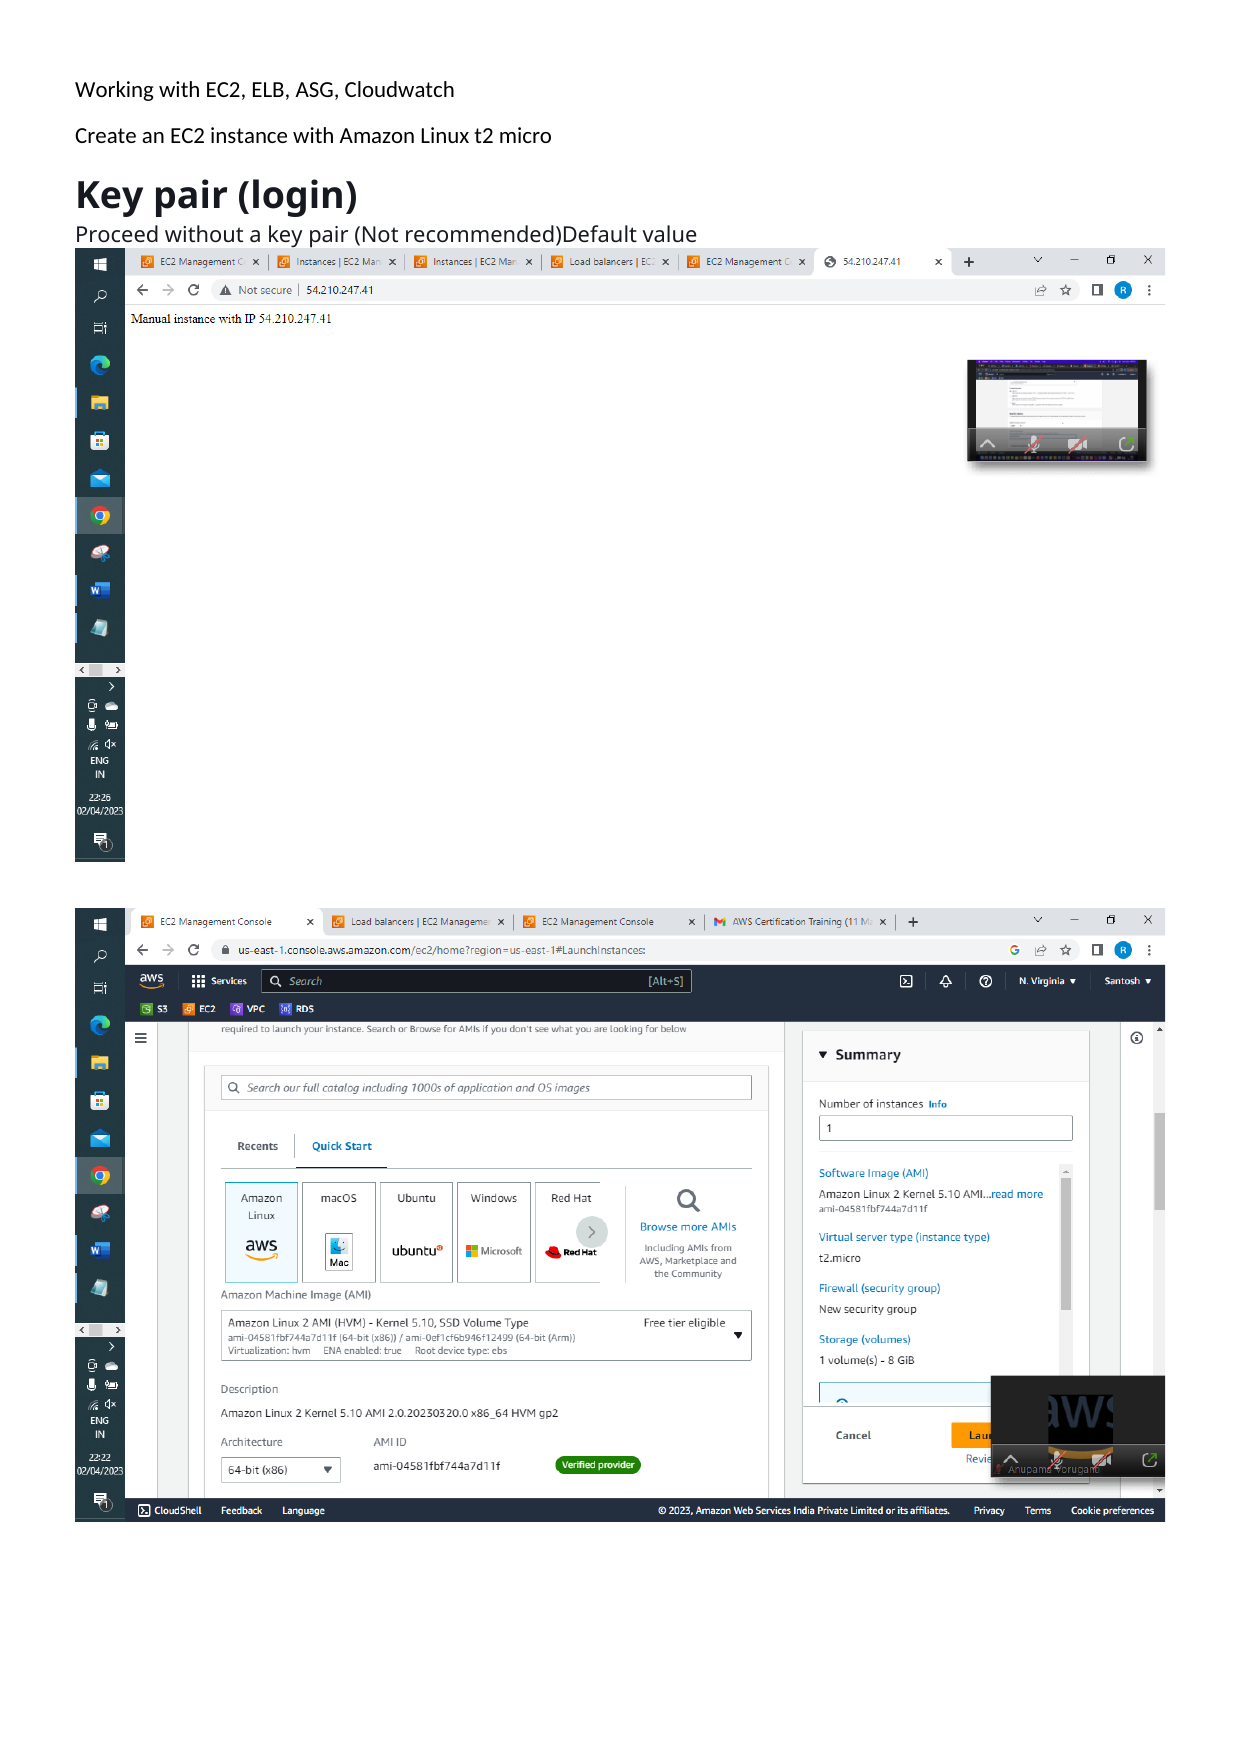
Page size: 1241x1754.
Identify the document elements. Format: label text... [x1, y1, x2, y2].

text Working with EC2, ELB, ASG, Cloudwatch [75, 75, 1165, 103]
text Create an EC2 instance with Amazon Linux t2 micro [75, 122, 1165, 149]
text Proceed without a key pair (Not recommended)Default value [75, 219, 1165, 248]
subtitle Key pair (login) [75, 168, 1165, 219]
